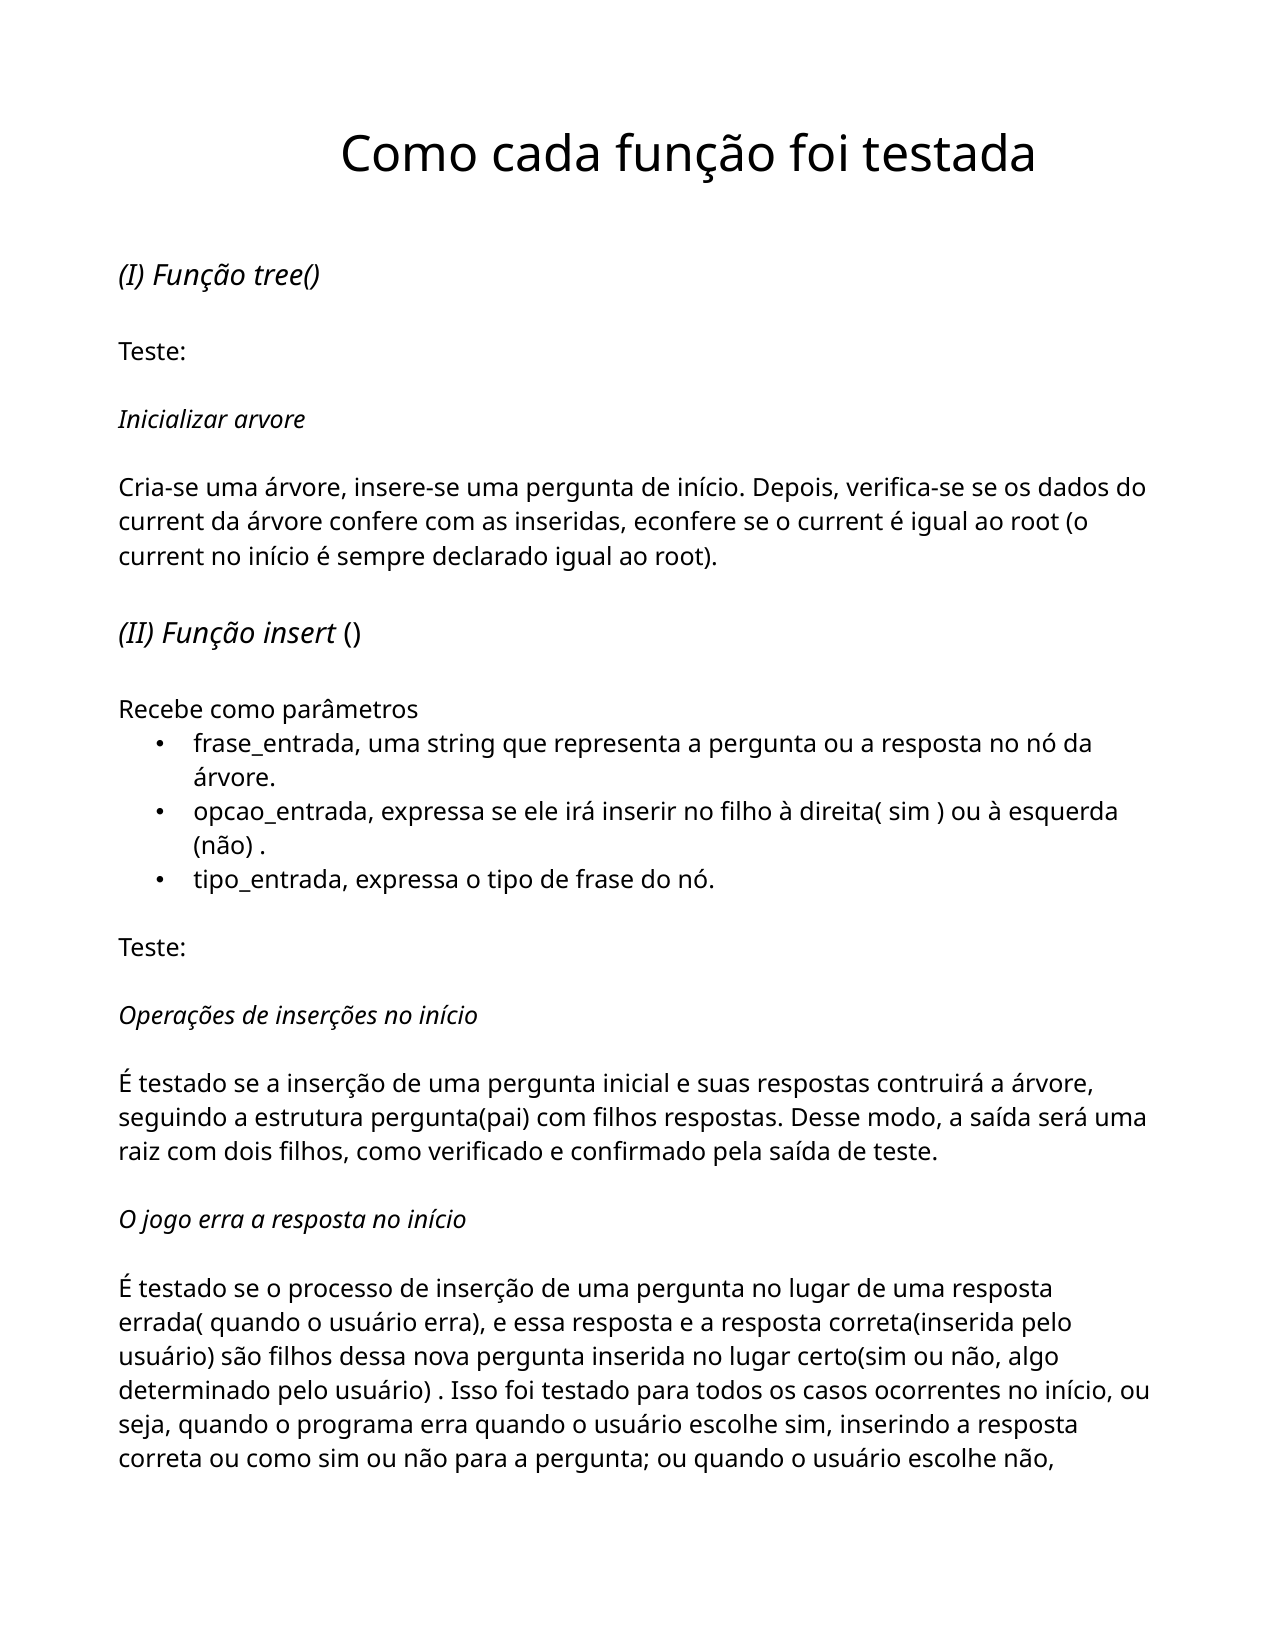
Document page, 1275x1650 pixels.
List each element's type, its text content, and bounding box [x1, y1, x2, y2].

text O jogo erra a resposta no início [118, 1202, 1157, 1236]
text Como cada função foi testada [118, 118, 1157, 186]
list tipo_entrada, expressa o tipo de frase do nó. [156, 862, 1157, 896]
text (II) Função insert () [118, 612, 1157, 652]
text Teste: [118, 334, 1157, 368]
list frase_entrada, uma string que representa a pergunta ou a resposta no nó da árvore. [156, 725, 1157, 793]
text É testado se a inserção de uma pergunta inicial e suas respostas contruirá a árvore, seguindo a estrutura pergunta(pai) com filhos respostas. Desse modo, a saída será uma raiz com dois filhos, como verificado e confirmado pela saída de teste. [118, 1066, 1157, 1168]
text Teste: [118, 930, 1157, 964]
text Cria-se uma árvore, insere-se uma pergunta de início. Depois, verifica-se se os dados do current da árvore confere com as inseridas, econfere se o current é igual ao root (o current no início é sempre declarado igual ao root). [118, 470, 1157, 572]
text (I) Função tree() [118, 254, 1157, 294]
text Operações de inserções no início [118, 998, 1157, 1032]
text Recebe como parâmetros [118, 691, 1157, 725]
text Inicializar arvore [118, 402, 1157, 436]
text É testado se o processo de inserção de uma pergunta no lugar de uma resposta errada( quando o usuário erra), e essa resposta e a resposta correta(inserida pelo usuário) são filhos dessa nova pergunta inserida no lugar certo(sim ou não, algo determinado pelo usuário) . Isso foi testado para todos os casos ocorrentes no início, ou seja, quando o programa erra quando o usuário escolhe sim, inserindo a resposta correta ou como sim ou não para a pergunta; ou quando o usuário escolhe não, [118, 1270, 1157, 1475]
list opcao_entrada, expressa se ele irá inserir no filho à direita( sim ) ou à esquerda (não) . [156, 793, 1157, 862]
